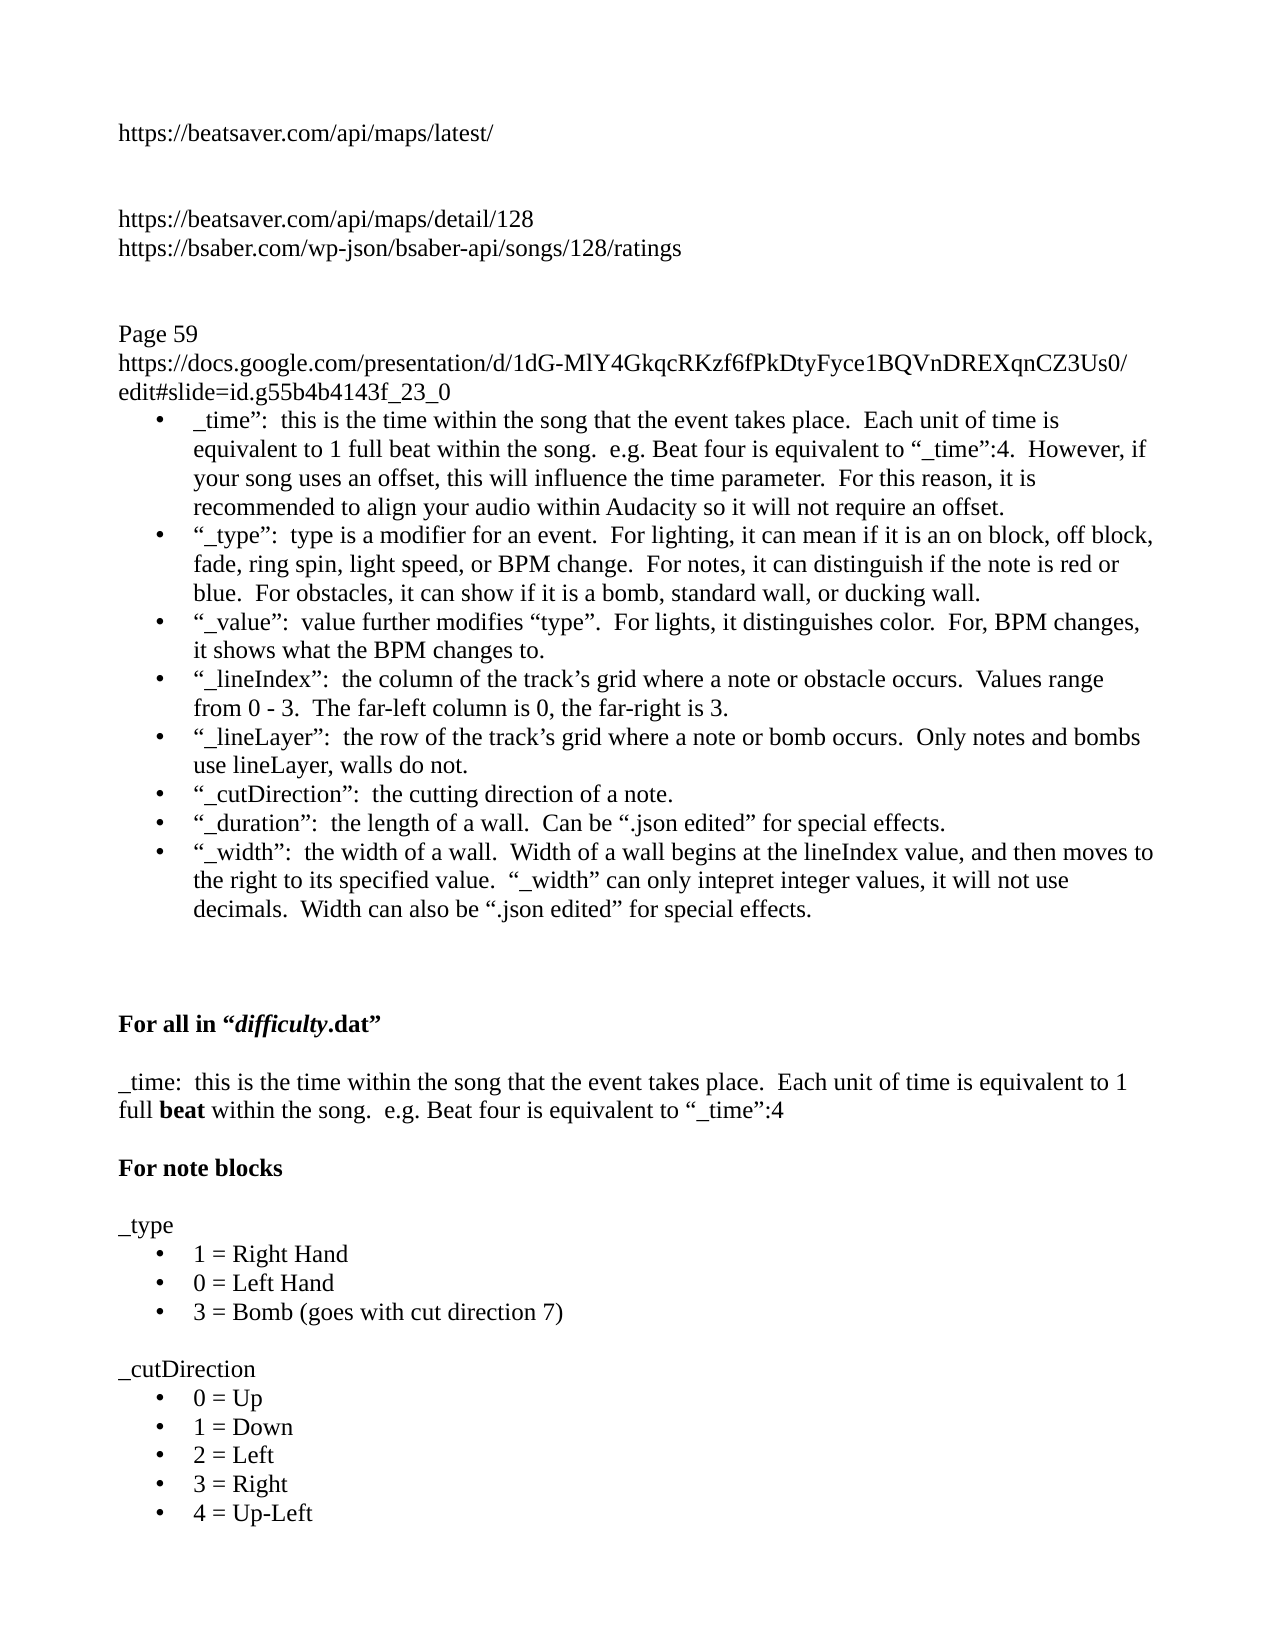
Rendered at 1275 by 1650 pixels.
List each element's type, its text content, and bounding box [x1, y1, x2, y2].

list _time”: this is the time within the song that the event takes place. Each unit of time is equivalent to 1 full beat within the song. e.g. Beat four is equivalent to “_time”:4. However, if your song uses an offset, this will influence the time parameter. For this reason, it is recommended to align your audio within Audacity so it will not require an offset. [156, 406, 1157, 521]
text For all in “difficulty.dat” [118, 1009, 1157, 1038]
list 1 = Down [156, 1412, 1157, 1441]
list 3 = Right [156, 1469, 1157, 1498]
list 4 = Up-Left [156, 1498, 1157, 1527]
list “_lineIndex”: the column of the track’s grid where a note or obstacle occurs. Values range from 0 - 3. The far-left column is 0, the far-right is 3. [156, 664, 1157, 722]
text _type [118, 1211, 1157, 1239]
list 3 = Bomb (goes with cut direction 7) [156, 1297, 1157, 1326]
list 0 = Up [156, 1383, 1157, 1412]
list 1 = Right Hand [156, 1239, 1157, 1268]
text https://bsaber.com/wp-json/bsaber-api/songs/128/ratings [118, 233, 1157, 262]
list “_cutDirection”: the cutting direction of a note. [156, 779, 1157, 808]
list “_lineLayer”: the row of the track’s grid where a note or bomb occurs. Only notes and bombs use lineLayer, walls do not. [156, 722, 1157, 779]
list 2 = Left [156, 1441, 1157, 1469]
text _cutDirection [118, 1354, 1157, 1383]
list “_value”: value further modifies “type”. For lights, it distinguishes color. For, BPM changes, it shows what the BPM changes to. [156, 607, 1157, 664]
text Page 59 [118, 319, 1157, 348]
list “_type”: type is a modifier for an event. For lighting, it can mean if it is an on block, off block, fade, ring spin, light speed, or BPM change. For notes, it can distinguish if the note is red or blue. For obstacles, it can show if it is a bomb, standard wall, or ducking wall. [156, 521, 1157, 607]
text https://beatsaver.com/api/maps/latest/ [118, 118, 1157, 147]
list 0 = Left Hand [156, 1268, 1157, 1297]
text https://docs.google.com/presentation/d/1dG-MlY4GkqcRKzf6fPkDtyFyce1BQVnDREXqnCZ3Us0/edit#slide=id.g55b4b4143f_23_0 [118, 348, 1157, 406]
list “_width”: the width of a wall. Width of a wall begins at the lineIndex value, and then moves to the right to its specified value. “_width” can only intepret integer values, it will not use decimals. Width can also be “.json edited” for special effects. [156, 837, 1157, 923]
text https://beatsaver.com/api/maps/detail/128 [118, 204, 1157, 233]
text _time: this is the time within the song that the event takes place. Each unit of time is equivalent to 1 full beat within the song. e.g. Beat four is equivalent to “_time”:4 [118, 1067, 1157, 1124]
text For note blocks [118, 1153, 1157, 1182]
list “_duration”: the length of a wall. Can be “.json edited” for special effects. [156, 808, 1157, 837]
